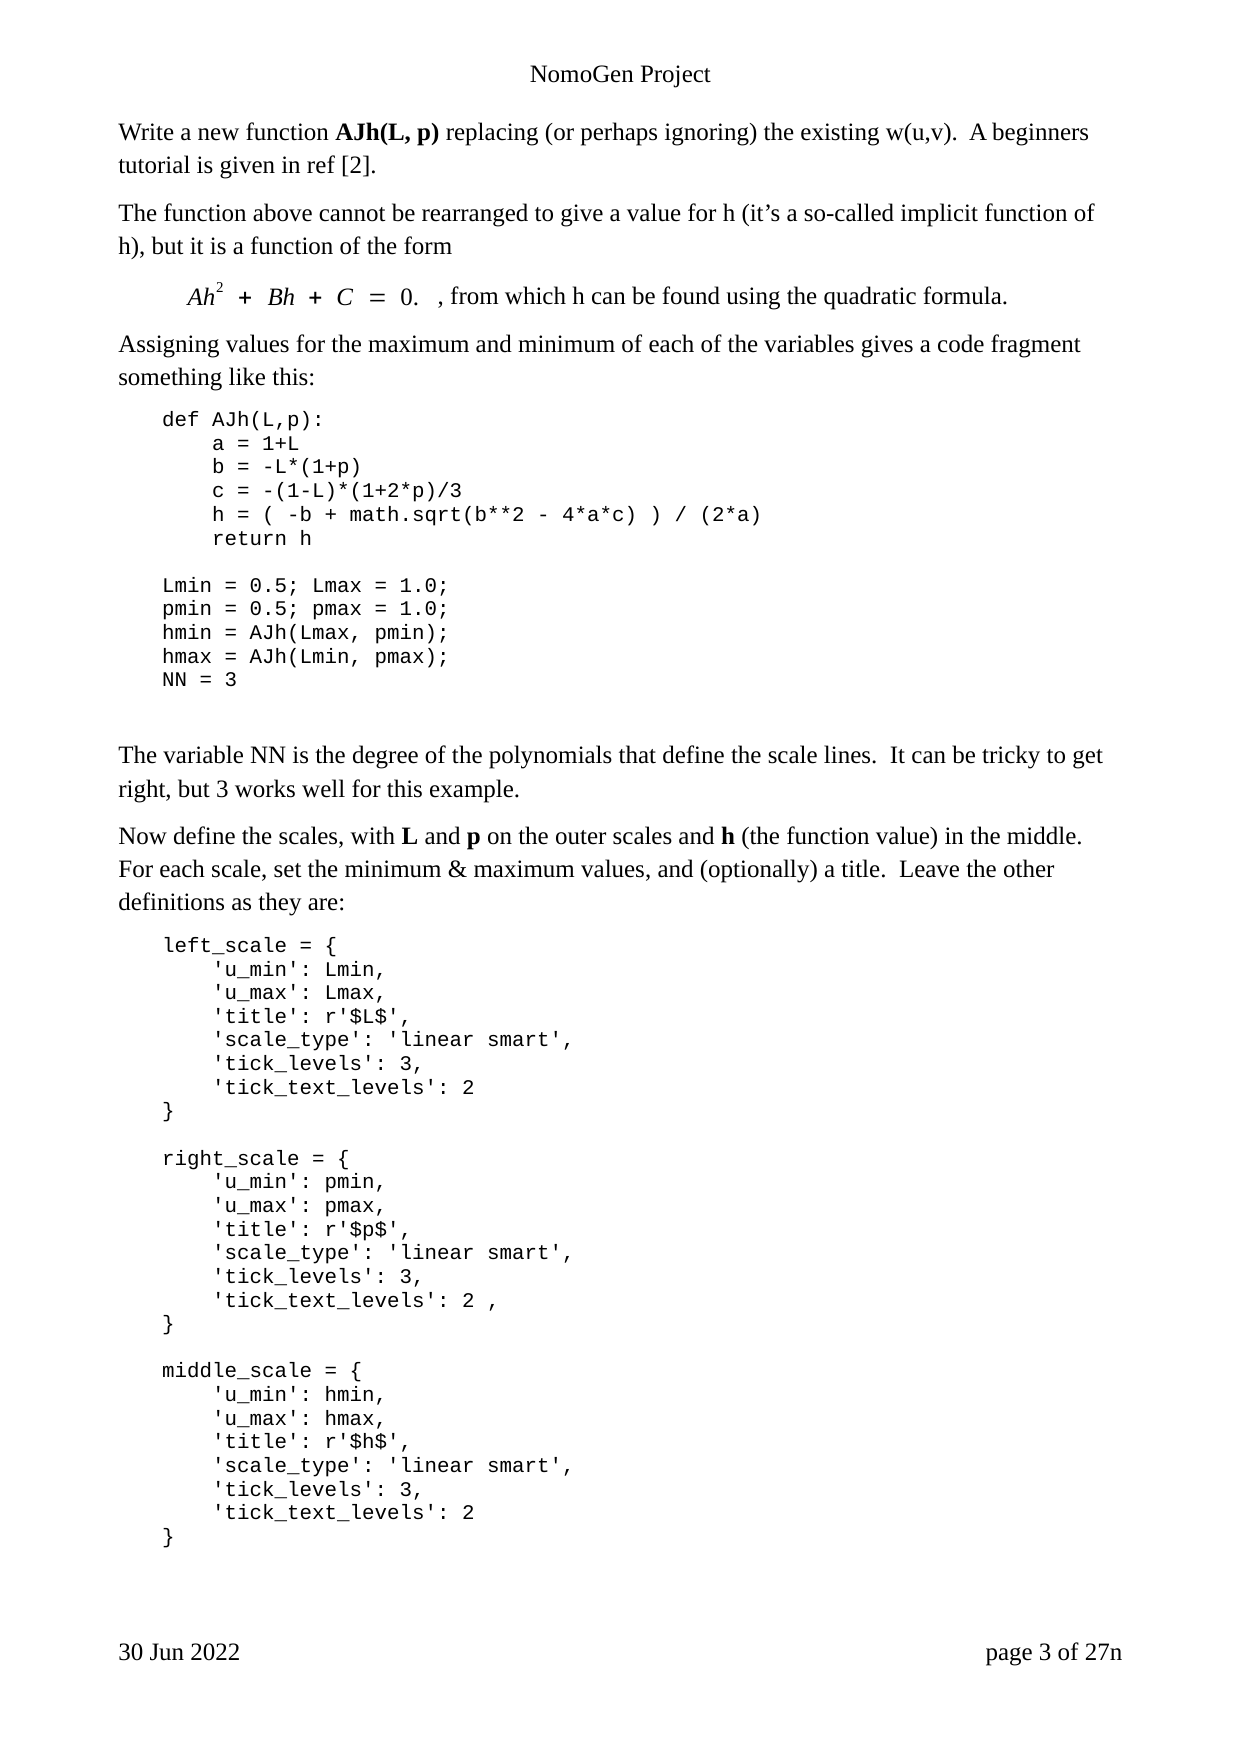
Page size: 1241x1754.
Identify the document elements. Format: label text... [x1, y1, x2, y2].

text NN = 3 [162, 669, 1122, 693]
text 'u_min': Lmin, [162, 958, 1122, 982]
text 'title': r'$L$', [162, 1006, 1122, 1029]
text Assigning values for the maximum and minimum of each of the variables gives a code fragment something like this: [118, 329, 1122, 390]
text return h [162, 527, 1122, 551]
text 'scale_type': 'linear smart', [162, 1242, 1122, 1266]
text left_scale = { [162, 935, 1122, 958]
text Now define the scales, with L and p on the outer scales and h (the function value) in the middle. For each scale, set the minimum & maximum values, and (optionally) a title. Leave the other definitions as they are: [118, 821, 1122, 916]
text 'u_min': pmin, [162, 1171, 1122, 1195]
text hmax = AJh(Lmin, pmax); [162, 646, 1122, 669]
text 'scale_type': 'linear smart', [162, 1455, 1122, 1479]
text The variable NN is the degree of the polynomials that define the scale lines. It can be tricky to get right, but 3 works well for this example. [118, 741, 1122, 802]
text b = -L*(1+p) [162, 457, 1122, 480]
text 'title': r'$h$', [162, 1431, 1122, 1455]
text 'u_max': hmax, [162, 1408, 1122, 1431]
text 'tick_levels': 3, [162, 1266, 1122, 1289]
text The function above cannot be rearranged to give a value for h (it’s a so-called implicit function of h), but it is a function of the form [118, 198, 1122, 260]
text a = 1+L [162, 433, 1122, 457]
text 'scale_type': 'linear smart', [162, 1029, 1122, 1053]
text } [162, 1313, 1122, 1337]
text 'u_max': Lmax, [162, 982, 1122, 1006]
text 'tick_levels': 3, [162, 1479, 1122, 1502]
text 'u_min': hmin, [162, 1384, 1122, 1408]
text h = ( -b + math.sqrt(b**2 - 4*a*c) ) / (2*a) [162, 504, 1122, 527]
text hmin = AJh(Lmax, pmin); [162, 622, 1122, 646]
text 'title': r'$p$', [162, 1219, 1122, 1242]
text Write a new function AJh(L, p) replacing (or perhaps ignoring) the existing w(u,v). A beginners tutorial is given in ref [2.]. [118, 117, 1122, 179]
text middle_scale = { [162, 1361, 1122, 1384]
text } [162, 1100, 1122, 1124]
text 'tick_text_levels': 2 , [162, 1289, 1122, 1313]
text right_scale = { [162, 1148, 1122, 1171]
text , from which h can be found using the quadratic formula. [162, 278, 1122, 310]
text 'tick_levels': 3, [162, 1053, 1122, 1077]
text def AJh(L,p): [162, 409, 1122, 433]
text Lmin = 0.5; Lmax = 1.0; [162, 575, 1122, 598]
text pmin = 0.5; pmax = 1.0; [162, 598, 1122, 622]
text 'tick_text_levels': 2 [162, 1077, 1122, 1100]
text 'u_max': pmax, [162, 1195, 1122, 1219]
text 'tick_text_levels': 2 [162, 1502, 1122, 1526]
text c = -(1-L)*(1+2*p)/3 [162, 480, 1122, 504]
text } [162, 1526, 1122, 1550]
